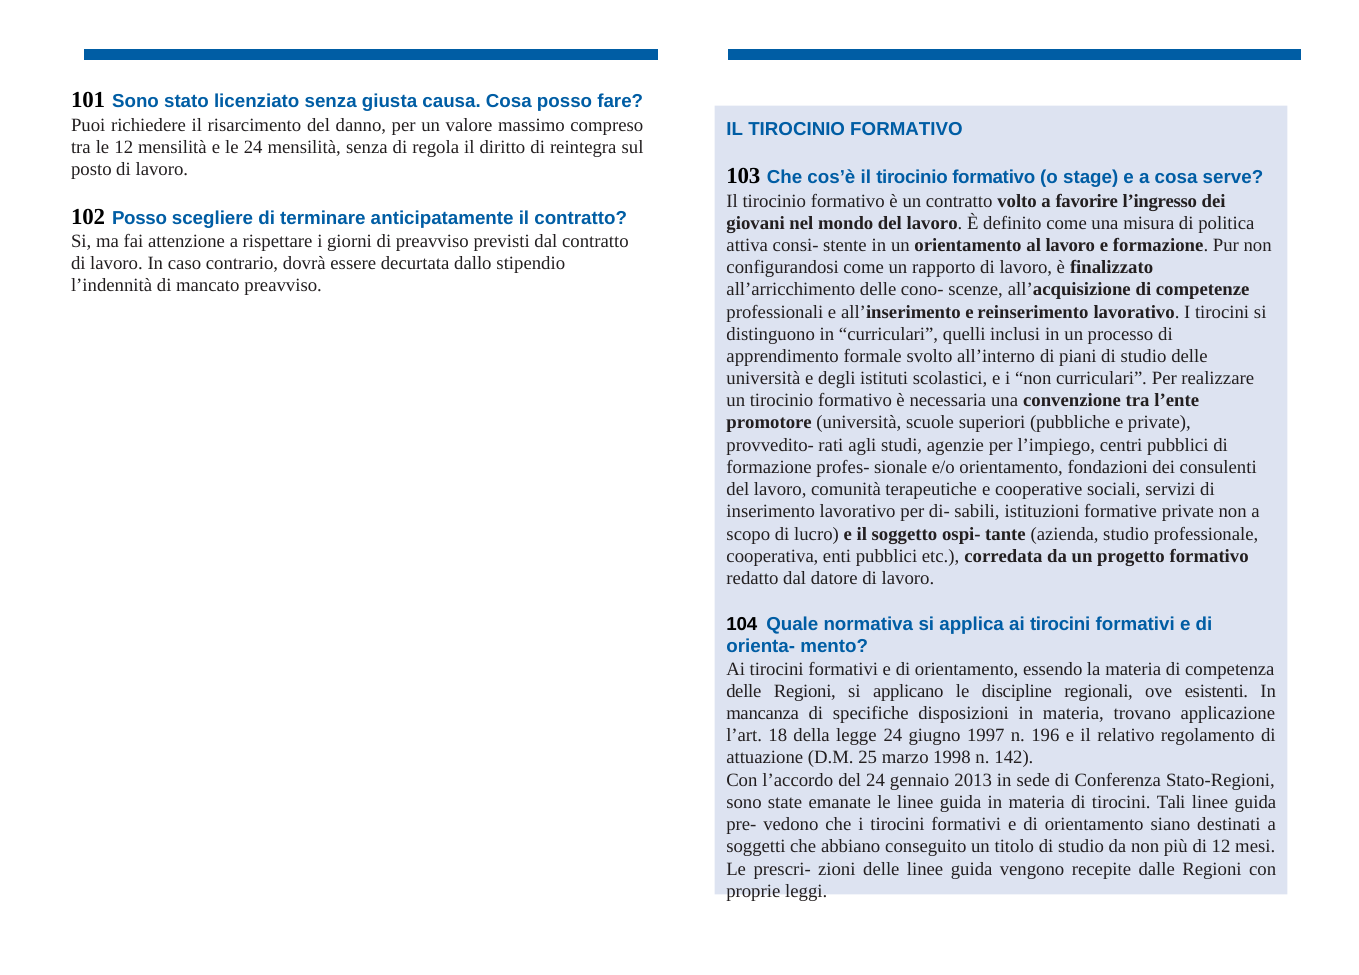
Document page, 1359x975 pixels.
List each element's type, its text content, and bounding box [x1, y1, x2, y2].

subtitle Quale normativa si applica ai tirocini formativi e di orienta- mento? [726, 613, 1276, 657]
list Sono stato licenziato senza giusta causa. Cosa posso fare? Puoi richiedere il risarcimento del danno, per un valore massimo compreso tra le 12 mensilità e le 24 mensilità, senza di regola il diritto di reintegra sul posto di lavoro. [71, 87, 644, 179]
text Con l’accordo del 24 gennaio 2013 in sede di Conferenza Stato-Regioni, sono state emanate le linee guida in materia di tirocini. Tali linee guida pre- vedono che i tirocini formativi e di orientamento siano destinati a soggetti che abbiano conseguito un titolo di studio da non più di 12 mesi. Le prescri- zioni delle linee guida vengono recepite dalle Regioni con proprie leggi. [726, 769, 1276, 901]
list Posso scegliere di terminare anticipatamente il contratto? Si, ma fai attenzione a rispettare i giorni di preavviso previsti dal contratto di lavoro. In caso contrario, dovrà essere decurtata dallo stipendio l’indennità di mancato preavviso. [71, 203, 644, 296]
list Che cos’è il tirocinio formativo (o stage) e a cosa serve? Il tirocinio formativo è un contratto volto a favorire l’ingresso dei giovani nel mondo del lavoro. È definito come una misura di politica attiva consi- stente in un orientamento al lavoro e formazione. Pur non configurandosi come un rapporto di lavoro, è finalizzato all’arricchimento delle cono- scenze, all’acquisizione di competenze professionali e all’inserimento e reinserimento lavorativo. I tirocini si distinguono in “curriculari”, quelli inclusi in un processo di apprendimento formale svolto all’interno di piani di studio delle università e degli istituti scolastici, e i “non curriculari”. Per realizzare un tirocinio formativo è necessaria una convenzione tra l’ente promotore (università, scuole superiori (pubbliche e private), provvedito- rati agli studi, agenzie per l’impiego, centri pubblici di formazione profes- sionale e/o orientamento, fondazioni dei consulenti del lavoro, comunità terapeutiche e cooperative sociali, servizi di inserimento lavorativo per di- sabili, istituzioni formative private non a scopo di lucro) e il soggetto ospi- tante (azienda, studio professionale, cooperativa, enti pubblici etc.), corredata da un progetto formativo redatto dal datore di lavoro. [726, 163, 1276, 588]
text Ai tirocini formativi e di orientamento, essendo la materia di competenza delle Regioni, si applicano le discipline regionali, ove esistenti. In mancanza di specifiche disposizioni in materia, trovano applicazione l’art. 18 della legge 24 giugno 1997 n. 196 e il relativo regolamento di attuazione (D.M. 25 marzo 1998 n. 142). [726, 657, 1276, 768]
subtitle IL TIROCINIO FORMATIVO [726, 118, 1339, 139]
